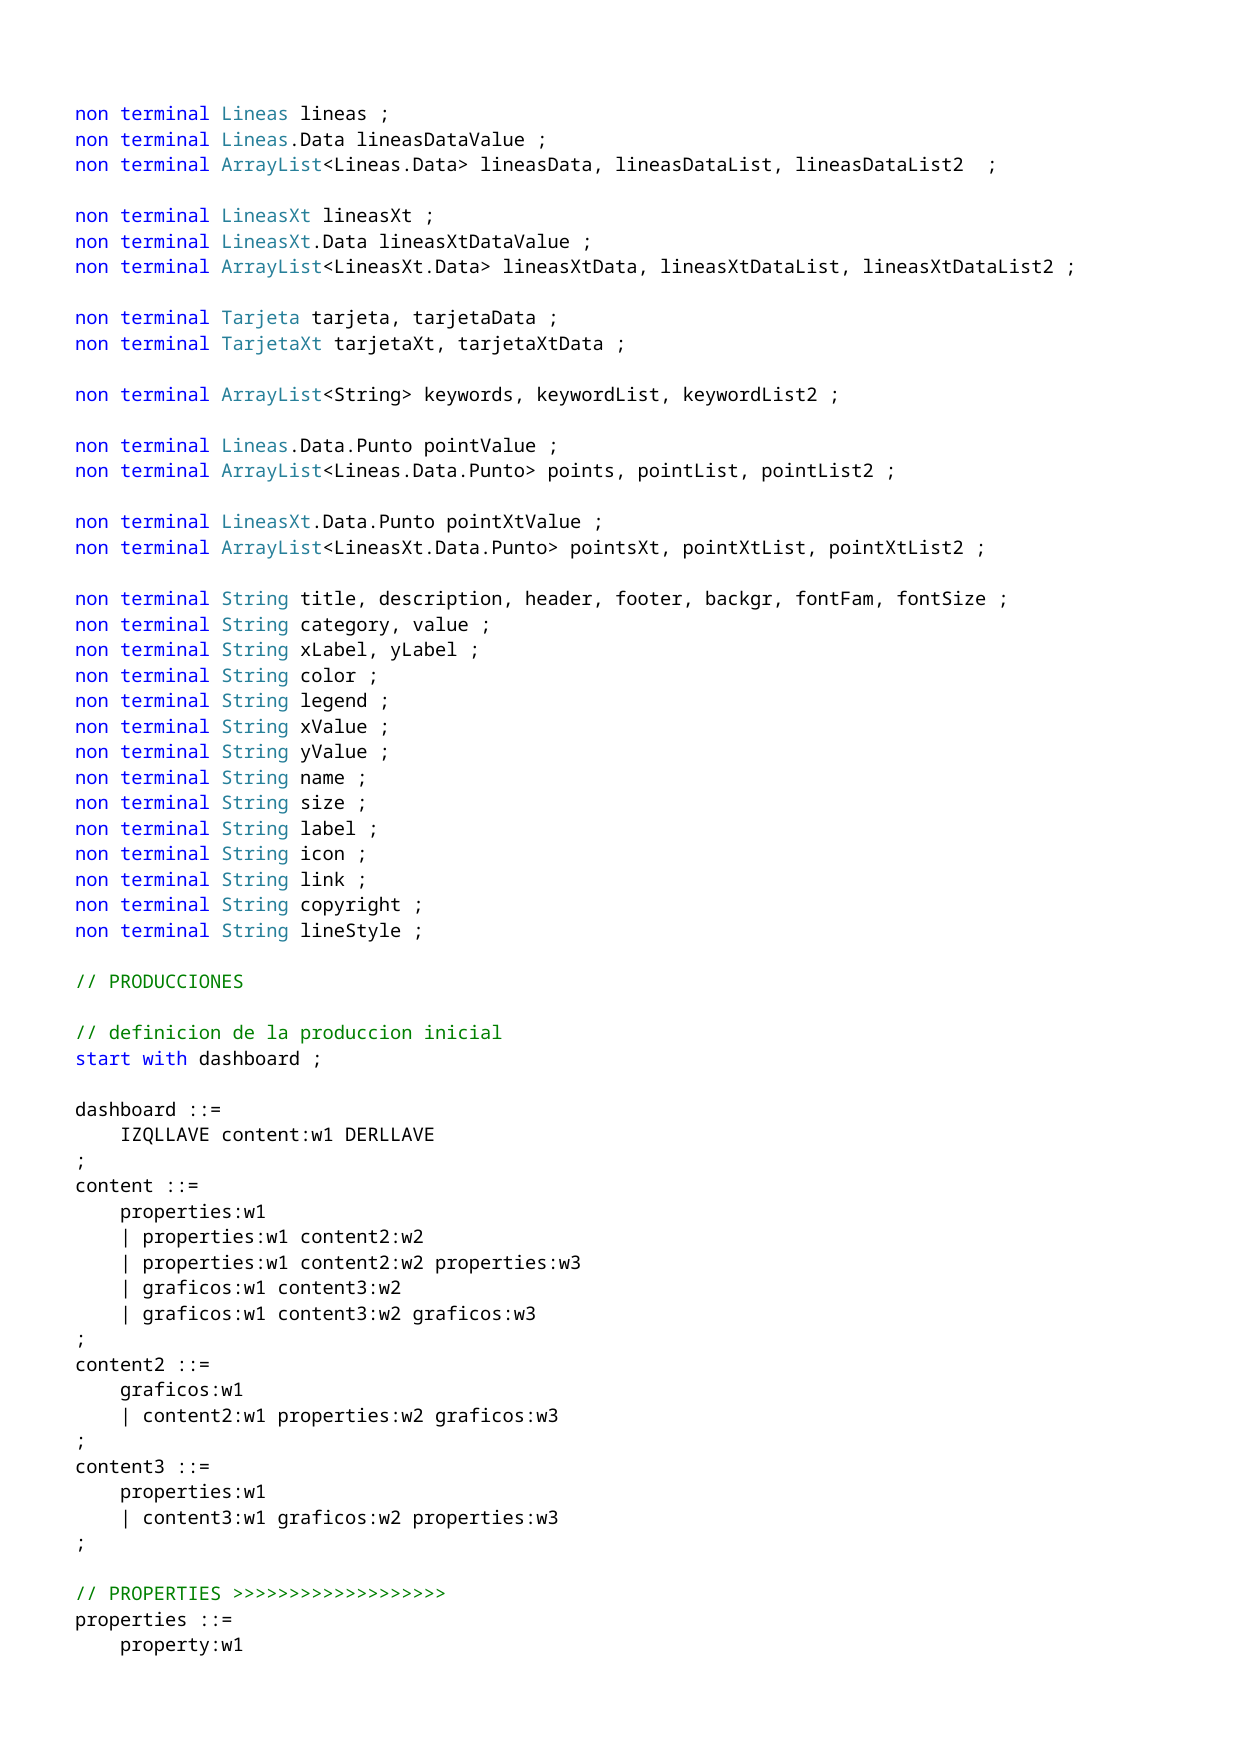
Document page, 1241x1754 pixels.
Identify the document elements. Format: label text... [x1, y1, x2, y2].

text non terminal String legend ; [75, 687, 1165, 713]
text | properties:w1 content2:w2 properties:w3 [75, 1249, 1165, 1274]
text non terminal String icon ; [75, 841, 1165, 866]
text non terminal TarjetaXt tarjetaXt, tarjetaXtData ; [75, 330, 1165, 356]
text non terminal LineasXt lineasXt ; [75, 203, 1165, 228]
text properties ::= [75, 1606, 1165, 1632]
text non terminal LineasXt.Data.Punto pointXtValue ; [75, 509, 1165, 534]
text non terminal Lineas.Data lineasDataValue ; [75, 126, 1165, 152]
text non terminal String size ; [75, 789, 1165, 815]
text | graficos:w1 content3:w2 graficos:w3 [75, 1300, 1165, 1326]
text content3 ::= [75, 1453, 1165, 1479]
text // definicion de la produccion inicial [75, 1019, 1165, 1045]
text graficos:w1 [75, 1377, 1165, 1402]
text non terminal String link ; [75, 866, 1165, 892]
text non terminal String lineStyle ; [75, 917, 1165, 943]
text non terminal Lineas.Data.Punto pointValue ; [75, 432, 1165, 458]
text content2 ::= [75, 1351, 1165, 1377]
text ; [75, 1326, 1165, 1351]
text non terminal String category, value ; [75, 611, 1165, 636]
text non terminal String title, description, header, footer, backgr, fontFam, fontSize ; [75, 585, 1165, 611]
text properties:w1 [75, 1479, 1165, 1504]
text non terminal Lineas lineas ; [75, 101, 1165, 126]
text non terminal String name ; [75, 764, 1165, 789]
text ; [75, 1530, 1165, 1555]
text content ::= [75, 1172, 1165, 1198]
text | graficos:w1 content3:w2 [75, 1274, 1165, 1300]
text // PRODUCCIONES [75, 968, 1165, 994]
text non terminal String label ; [75, 815, 1165, 841]
text non terminal Tarjeta tarjeta, tarjetaData ; [75, 305, 1165, 330]
text | content3:w1 graficos:w2 properties:w3 [75, 1504, 1165, 1530]
text ; [75, 1147, 1165, 1172]
text non terminal ArrayList<String> keywords, keywordList, keywordList2 ; [75, 381, 1165, 407]
text non terminal ArrayList<Lineas.Data.Punto> points, pointList, pointList2 ; [75, 458, 1165, 483]
text non terminal String xValue ; [75, 713, 1165, 738]
text non terminal String color ; [75, 662, 1165, 687]
text non terminal LineasXt.Data lineasXtDataValue ; [75, 228, 1165, 254]
text IZQLLAVE content:w1 DERLLAVE [75, 1121, 1165, 1147]
text property:w1 [75, 1632, 1165, 1657]
text properties:w1 [75, 1198, 1165, 1223]
text // PROPERTIES >>>>>>>>>>>>>>>>>>> [75, 1581, 1165, 1606]
text ; [75, 1428, 1165, 1453]
text dashboard ::= [75, 1096, 1165, 1121]
text non terminal String copyright ; [75, 892, 1165, 917]
text non terminal String xLabel, yLabel ; [75, 636, 1165, 662]
text start with dashboard ; [75, 1045, 1165, 1070]
text non terminal ArrayList<LineasXt.Data.Punto> pointsXt, pointXtList, pointXtList2 ; [75, 534, 1165, 560]
text non terminal String yValue ; [75, 738, 1165, 764]
text | content2:w1 properties:w2 graficos:w3 [75, 1402, 1165, 1428]
text | properties:w1 content2:w2 [75, 1223, 1165, 1249]
text non terminal ArrayList<LineasXt.Data> lineasXtData, lineasXtDataList, lineasXtDataList2 ; [75, 254, 1165, 279]
text non terminal ArrayList<Lineas.Data> lineasData, lineasDataList, lineasDataList2 ; [75, 152, 1165, 177]
